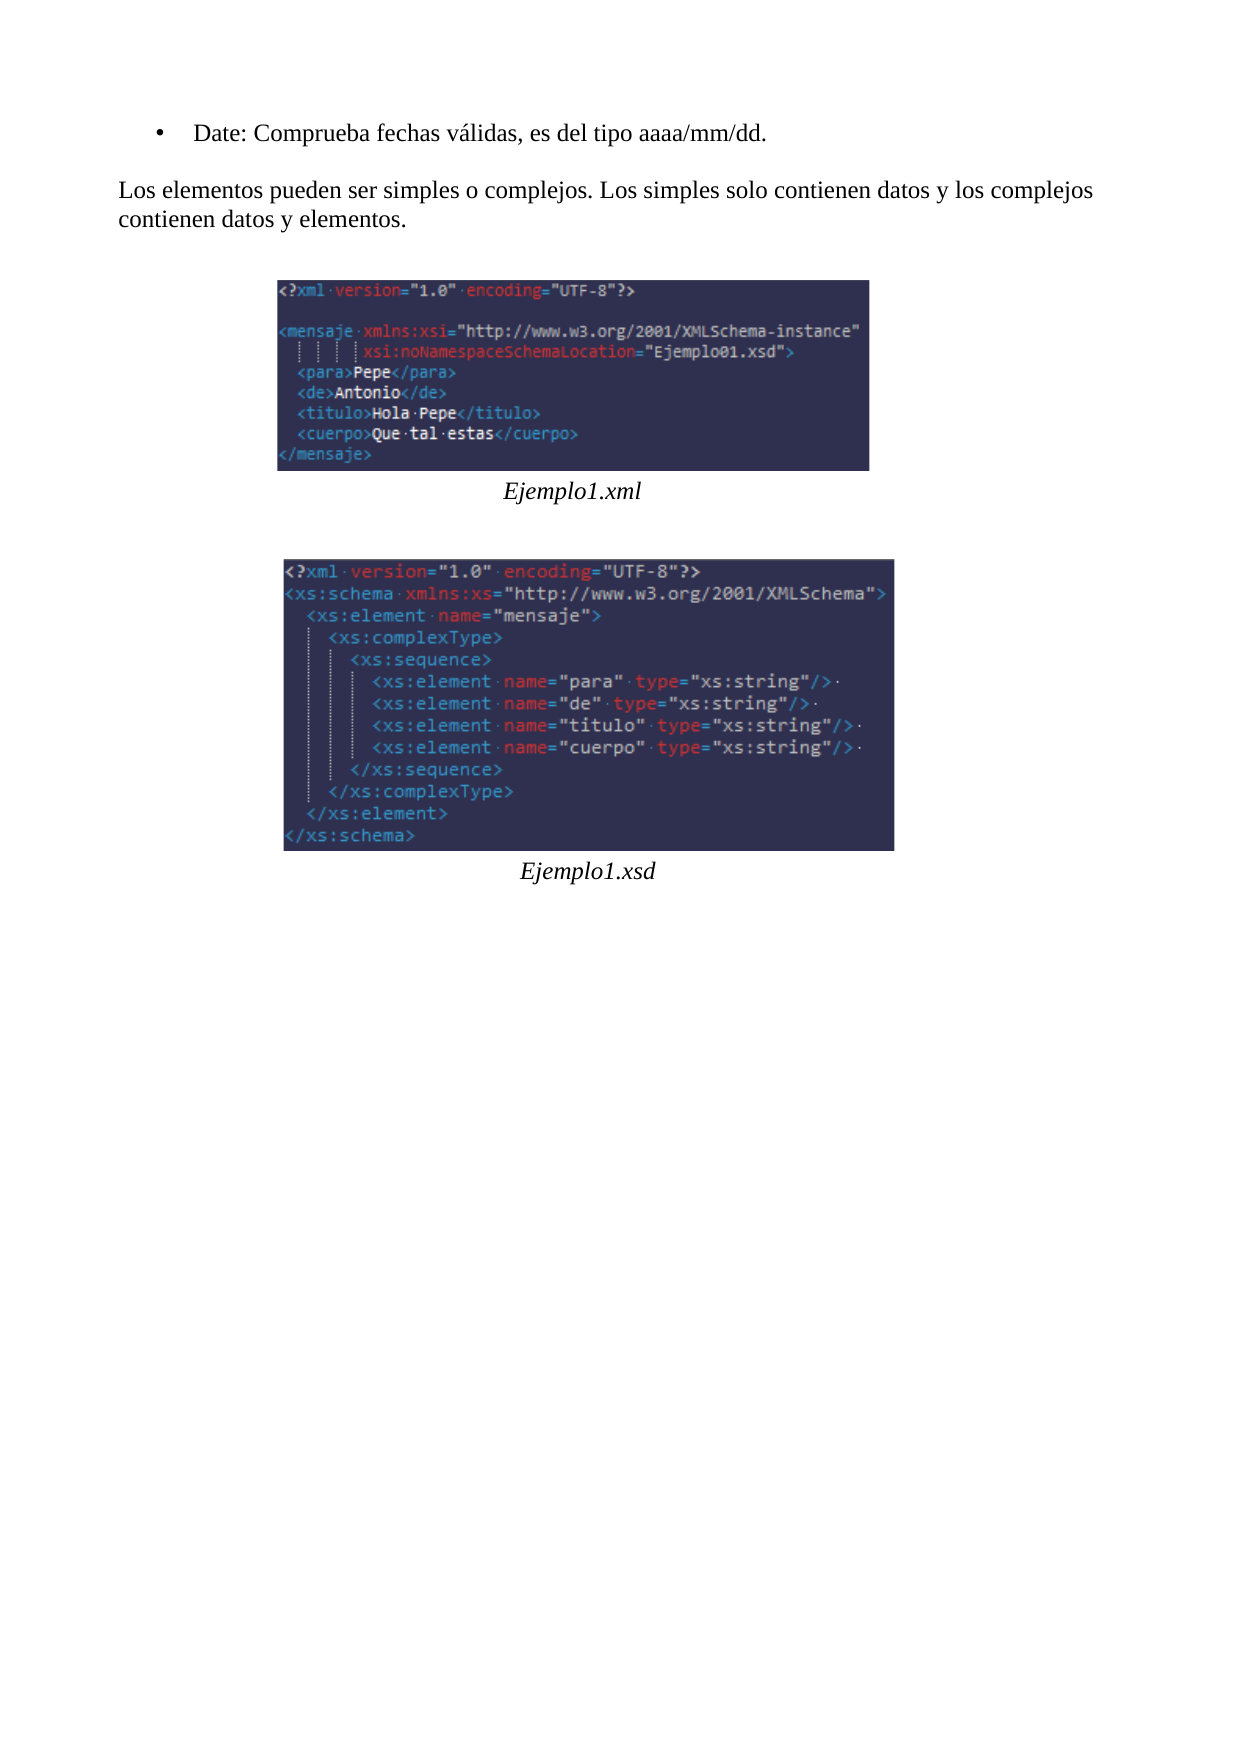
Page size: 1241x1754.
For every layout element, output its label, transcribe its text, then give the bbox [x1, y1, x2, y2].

text Los elementos pueden ser simples o complejos. Los simples solo contienen datos y los complejos contienen datos y elementos. [118, 176, 1122, 233]
picture [277, 280, 870, 471]
picture [283, 559, 895, 851]
list Date: Comprueba fechas válidas, es del tipo aaaa/mm/dd. [156, 118, 1122, 147]
text Ejemplo1.xsd [283, 851, 894, 884]
text Ejemplo1.xml [277, 471, 869, 505]
